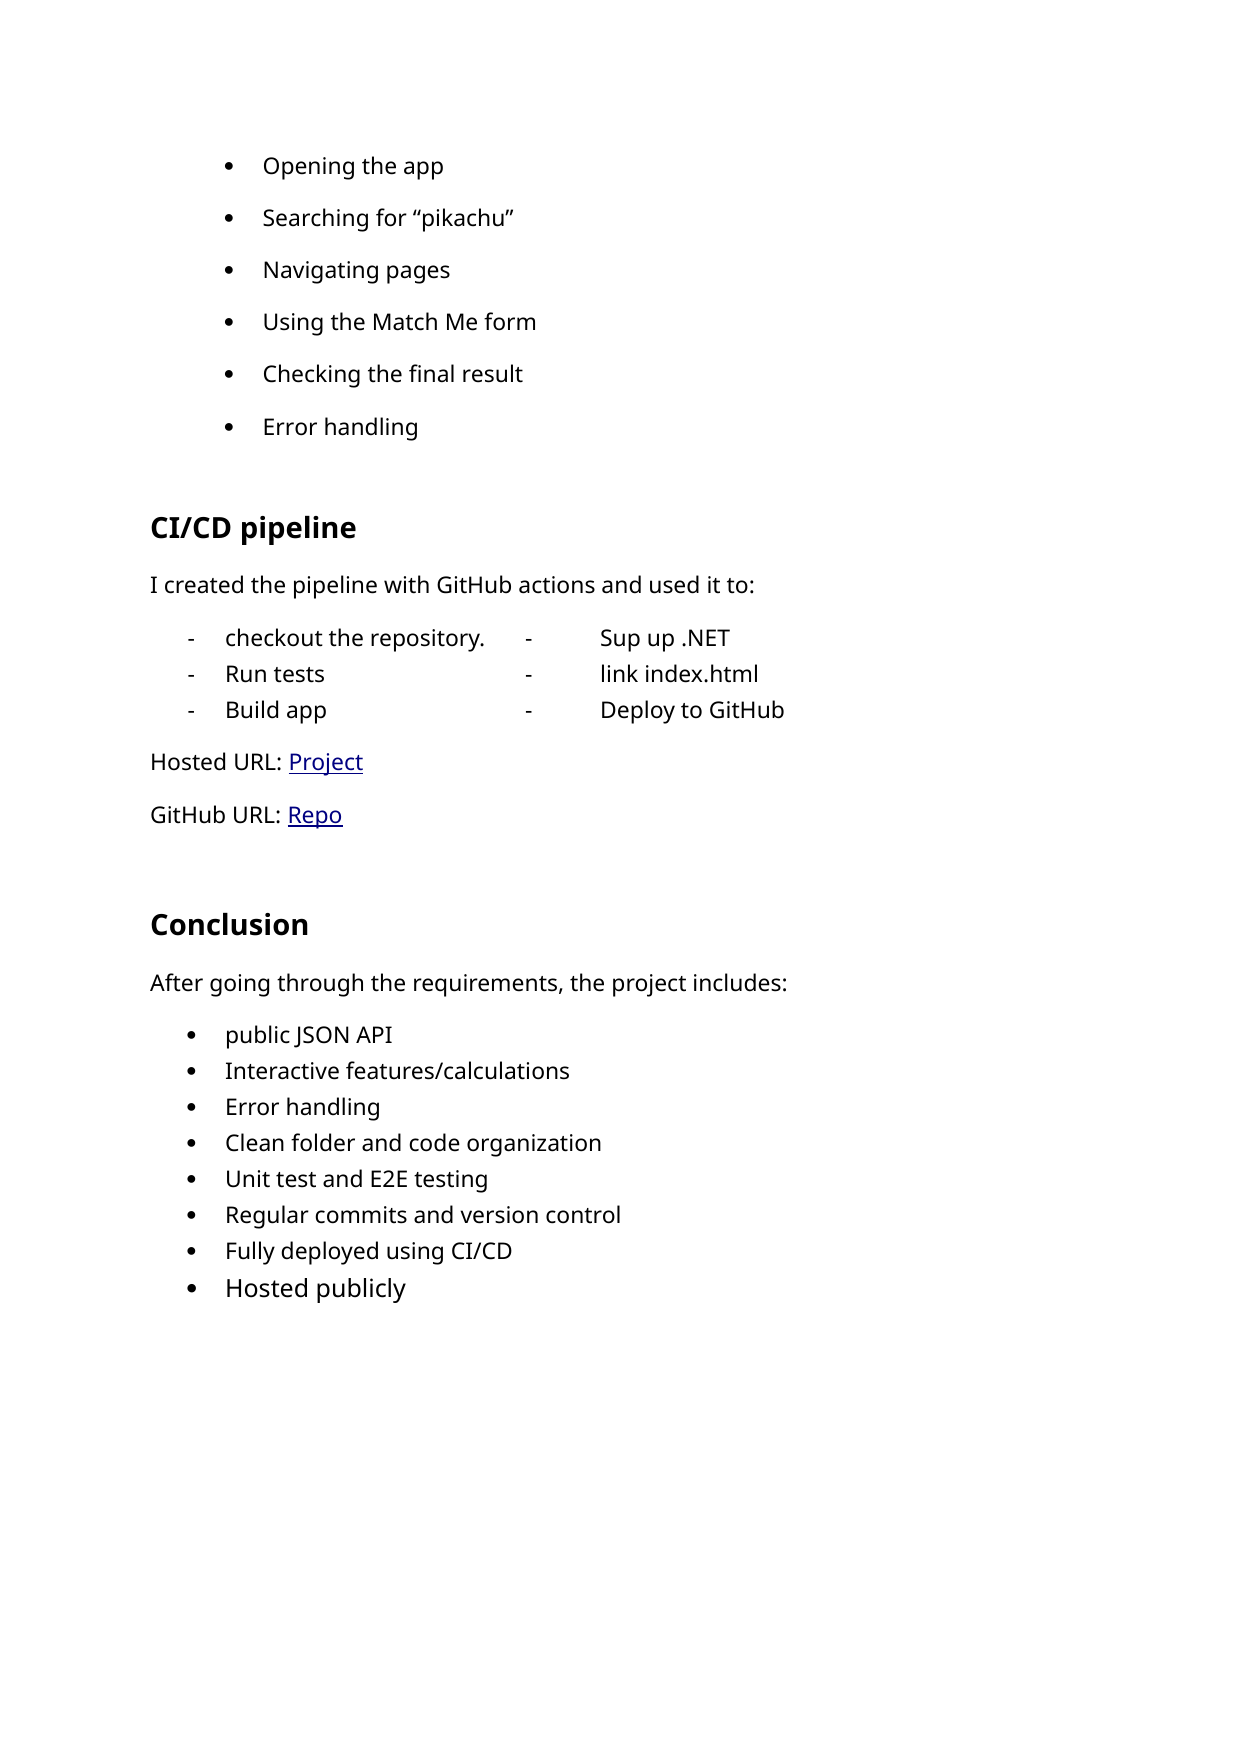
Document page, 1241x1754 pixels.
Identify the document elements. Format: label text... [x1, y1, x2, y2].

text CI/CD pipeline [150, 507, 1090, 547]
list Searching for “pikachu” [225, 202, 1090, 233]
list Error handling [187, 1091, 1090, 1122]
text Hosted URL: Project [150, 746, 1090, 778]
list Build app - Deploy to GitHub [187, 694, 1090, 725]
list Clean folder and code organization [187, 1127, 1090, 1158]
list Unit test and E2E testing [187, 1163, 1090, 1194]
text I created the pipeline with GitHub actions and used it to: [150, 569, 1090, 601]
list Interactive features/calculations [187, 1055, 1090, 1086]
list public JSON API [187, 1019, 1090, 1050]
list Error handling [225, 410, 1090, 442]
list Opening the app [225, 150, 1090, 181]
list Run tests - link index.html [187, 658, 1090, 689]
list Fully deployed using CI/CD [187, 1235, 1090, 1266]
text Conclusion [150, 904, 1090, 944]
list Using the Match Me form [225, 306, 1090, 337]
text After going through the requirements, the project includes: [150, 966, 1090, 998]
list checkout the repository. - Sup up .NET [187, 622, 1090, 653]
list Regular commits and version control [187, 1199, 1090, 1230]
list Hosted publicly [187, 1271, 1090, 1305]
list Checking the final result [225, 358, 1090, 389]
text GitHub URL: Repo [150, 799, 1090, 830]
list Navigating pages [225, 254, 1090, 285]
